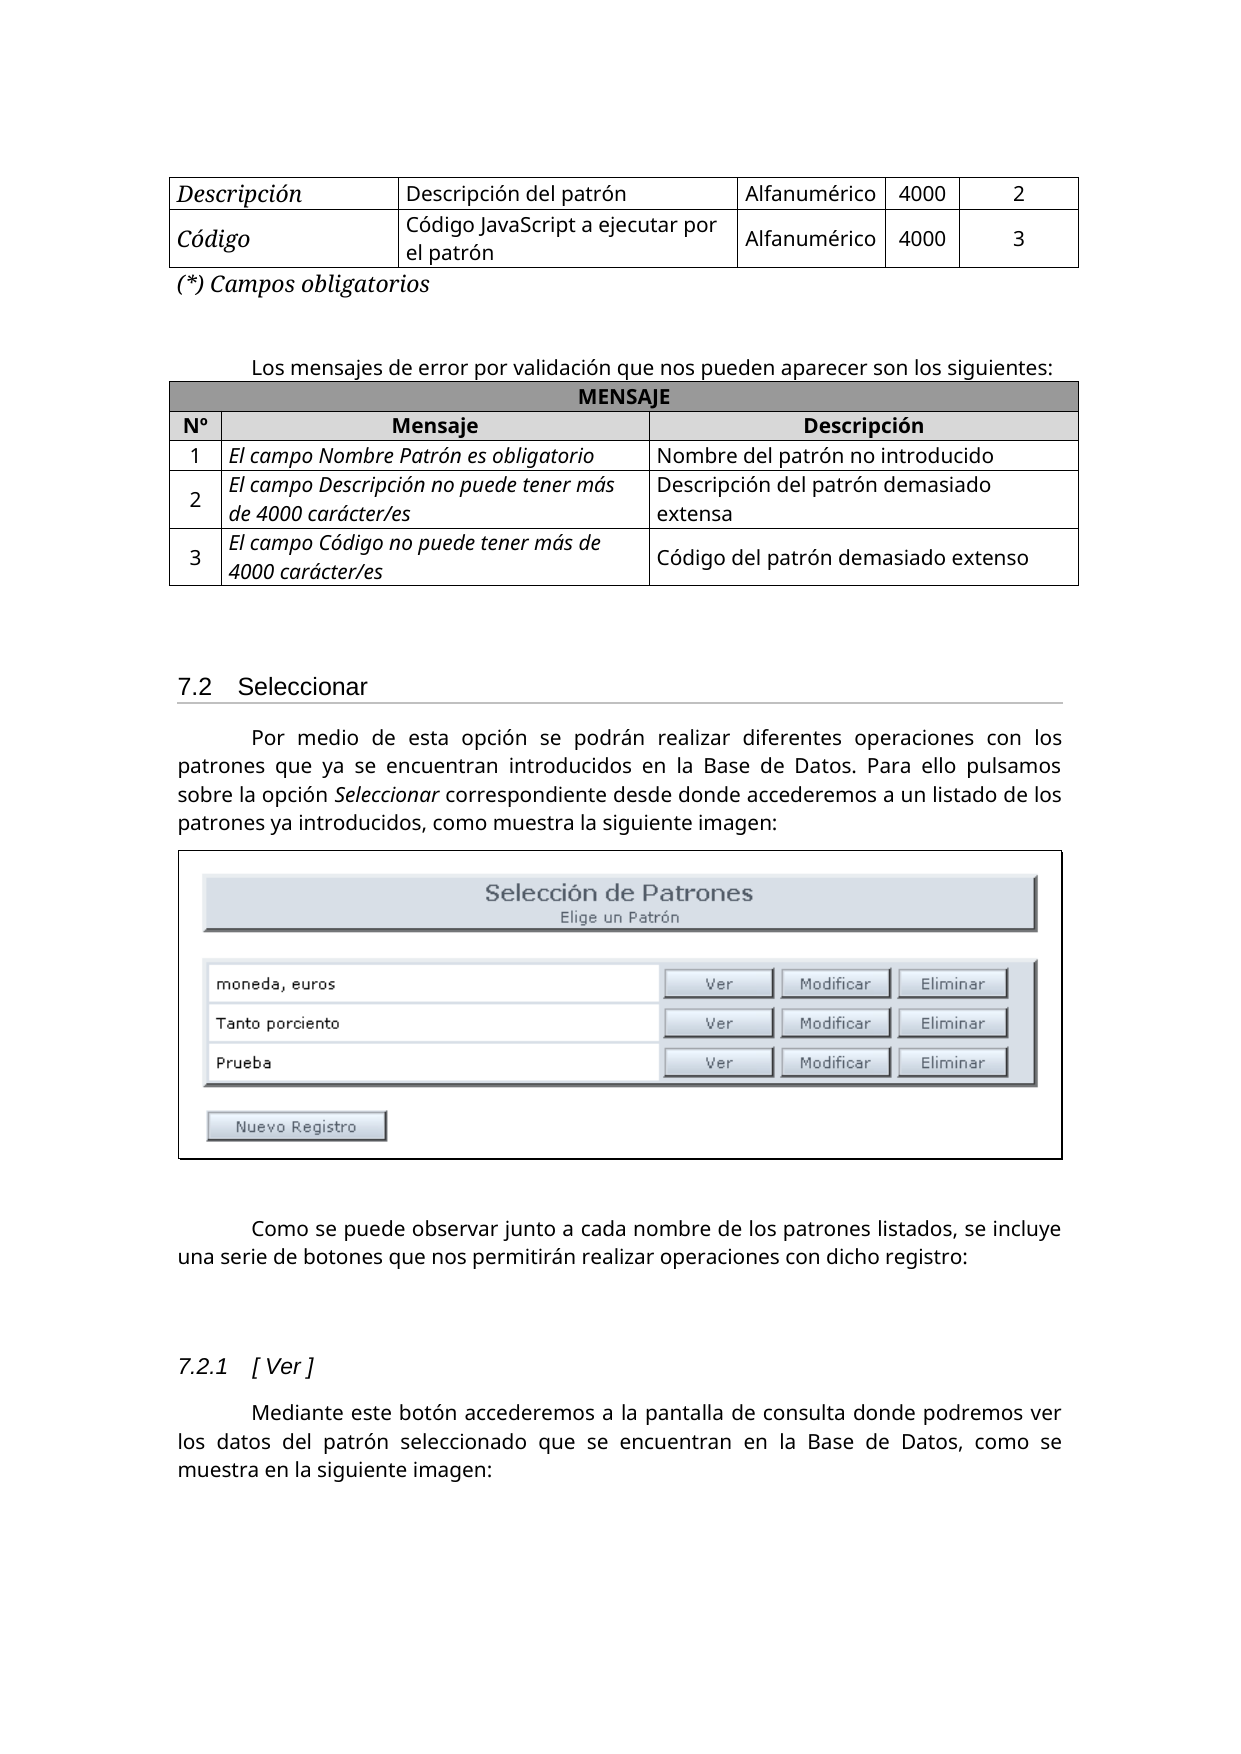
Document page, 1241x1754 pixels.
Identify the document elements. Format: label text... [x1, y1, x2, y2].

table_cell Descripción del patrón [399, 178, 737, 209]
text Por medio de esta opción se podrán realizar diferentes operaciones con los patrones que ya se encuentran introducidos en la Base de Datos. Para ello pulsamos sobre la opción Seleccionar correspondiente desde donde accederemos a un listado de los patrones ya introducidos, como muestra la siguiente imagen: [177, 723, 1063, 837]
table_cell (*) Campos obligatorios [169, 268, 1078, 299]
table_header MENSAJE [170, 382, 1078, 411]
table_cell Código [170, 210, 398, 267]
table_cell El campo Descripción no puede tener más de 4000 carácter/es [222, 471, 649, 527]
table_cell El campo Nombre Patrón es obligatorio [222, 441, 649, 469]
table_cell 3 [960, 210, 1078, 267]
table_cell Alfanumérico [738, 178, 885, 209]
table_cell 2 [170, 471, 221, 527]
table_cell 1 [170, 441, 221, 469]
table_cell Descripción [170, 178, 398, 209]
table_cell El campo Código no puede tener más de 4000 carácter/es [222, 529, 649, 585]
table_cell Mensaje [222, 412, 649, 440]
table_cell 2 [960, 178, 1078, 209]
text Como se puede observar junto a cada nombre de los patrones listados, se incluye una serie de botones que nos permitirán realizar operaciones con dicho registro: [177, 1214, 1063, 1271]
table_cell Código JavaScript a ejecutar por el patrón [399, 210, 737, 267]
table_cell Descripción del patrón demasiado extensa [650, 471, 1078, 527]
text Mediante este botón accederemos a la pantalla de consulta donde podremos ver los datos del patrón seleccionado que se encuentran en la Base de Datos, como se muestra en la siguiente imagen: [177, 1398, 1063, 1484]
table_cell Alfanumérico [738, 210, 885, 267]
text Los mensajes de error por validación que nos pueden aparecer son los siguientes: [177, 353, 1063, 381]
table_cell Descripción [650, 412, 1078, 440]
subtitle Seleccionar [177, 671, 1063, 702]
table_cell 3 [170, 529, 221, 585]
table_cell 4000 [886, 210, 959, 267]
picture [194, 859, 1045, 1150]
table_cell 4000 [886, 178, 959, 209]
table_cell Nombre del patrón no introducido [650, 441, 1078, 469]
table_cell Nº [170, 412, 221, 440]
subtitle [ Ver ] [177, 1353, 1063, 1379]
table_cell Código del patrón demasiado extenso [650, 529, 1078, 585]
